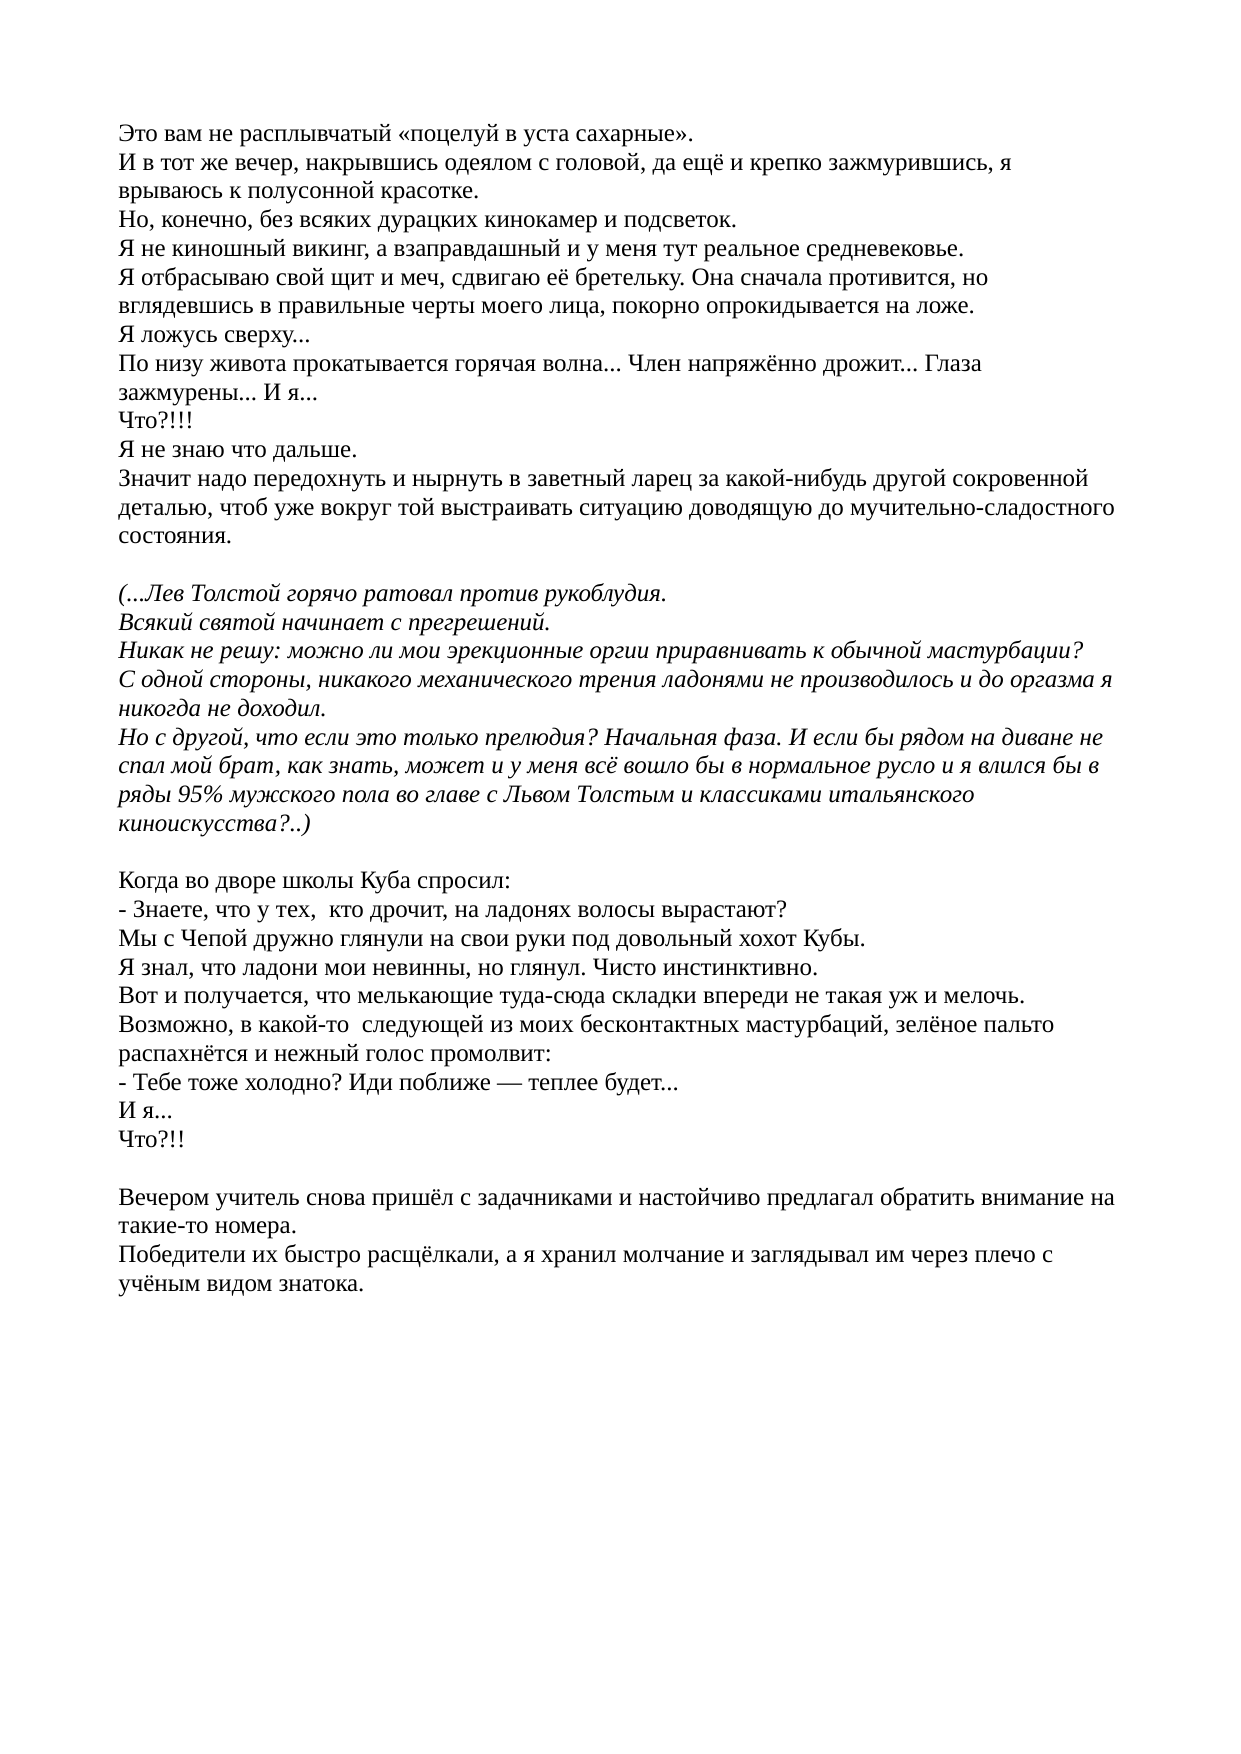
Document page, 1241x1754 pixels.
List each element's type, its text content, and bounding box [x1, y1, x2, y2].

text Никак не решу: можно ли мои эрекционные оргии приравнивать к обычной мастурбации? [118, 636, 1122, 664]
text Когда во дворе школы Куба спросил: [118, 866, 1122, 894]
text Значит надо передохнуть и нырнуть в заветный ларец за какой-нибудь другой сокровенной деталью, чтоб уже вокруг той выстраивать ситуацию доводящую до мучительно-сладостного состояния. [118, 463, 1122, 549]
text Мы с Чепой дружно глянули на свои руки под довольный хохот Кубы. [118, 923, 1122, 952]
text Что?!! [118, 1124, 1122, 1153]
text Вечером учитель снова пришёл с задачниками и настойчиво предлагал обратить внимание на такие-то номера. [118, 1182, 1122, 1239]
text - Тебе тоже холодно? Иди поближе — теплее будет... [118, 1067, 1122, 1096]
text Всякий святой начинает с прегрешений. [118, 607, 1122, 636]
text Я не знаю что дальше. [118, 434, 1122, 463]
text Но с другой, что если это только прелюдия? Начальная фаза. И если бы рядом на диване не спал мой брат, как знать, может и у меня всё вошло бы в нормальное русло и я влился бы в ряды 95% мужского пола во главе с Львом Толстым и классиками итальянского киноискусства?..) [118, 722, 1122, 837]
text Это вам не расплывчатый «поцелуй в уста сахарные». [118, 118, 1122, 147]
text По низу живота прокатывается горячая волна... Член напряжённо дрожит... Глаза зажмурены... И я... [118, 348, 1122, 406]
text И я... [118, 1096, 1122, 1124]
text Я не киношный викинг, а взаправдашный и у меня тут реальное средневековье. [118, 233, 1122, 262]
text (...Лев Толстой горячо ратовал против рукоблудия. [118, 578, 1122, 607]
text Возможно, в какой-то следующей из моих бесконтактных мастурбаций, зелёное пальто распахнётся и нежный голос промолвит: [118, 1009, 1122, 1067]
text И в тот же вечер, накрывшись одеялом с головой, да ещё и крепко зажмурившись, я врываюсь к полусонной красотке. [118, 147, 1122, 204]
text - Знаете, что у тех, кто дрочит, на ладонях волосы вырастают? [118, 894, 1122, 923]
text Но, конечно, без всяких дурацких кинокамер и подсветок. [118, 204, 1122, 233]
text Я ложусь сверху... [118, 319, 1122, 348]
text Вот и получается, что мелькающие туда-сюда складки впереди не такая уж и мелочь. [118, 981, 1122, 1009]
text С одной стороны, никакого механического трения ладонями не производилось и до оргазма я никогда не доходил. [118, 664, 1122, 722]
text Я отбрасываю свой щит и меч, сдвигаю её бретельку. Она сначала противится, но вглядевшись в правильные черты моего лица, покорно опрокидывается на ложе. [118, 262, 1122, 319]
text Победители их быстро расщёлкали, а я хранил молчание и заглядывал им через плечо с учёным видом знатока. [118, 1239, 1122, 1297]
text Я знал, что ладони мои невинны, но глянул. Чисто инстинктивно. [118, 952, 1122, 981]
text Что?!!! [118, 406, 1122, 434]
